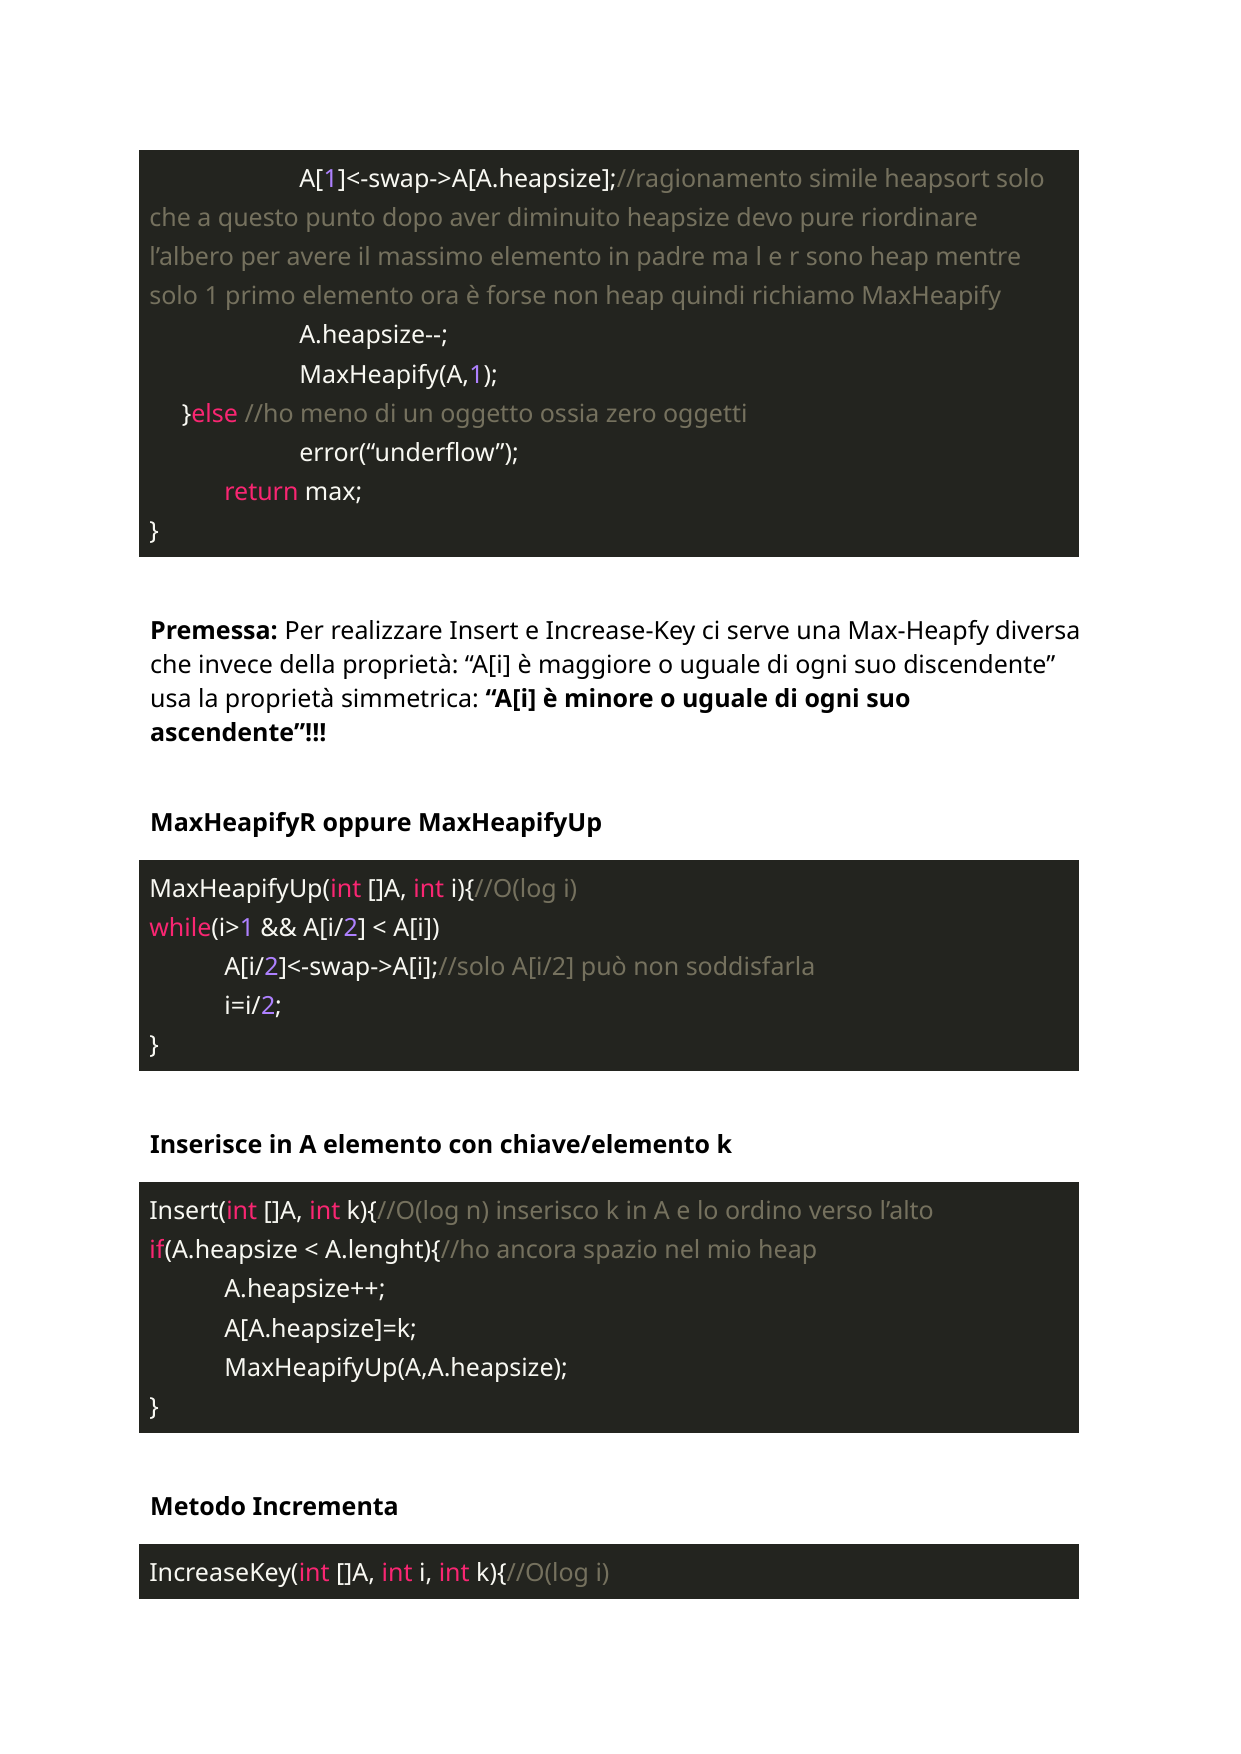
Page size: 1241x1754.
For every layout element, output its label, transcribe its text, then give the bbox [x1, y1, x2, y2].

table_header MaxHeapifyUp(int []A, int i){//O(log i) while(i>1 && A[i/2] < A[i]) A[i/2]<-swap->A[i];//solo A[i/2] può non soddisfarla i=i/2; } [139, 860, 1079, 1071]
table_header IncreaseKey(int []A, int i, int k){//O(log i) [139, 1544, 1079, 1599]
table_header Insert(int []A, int k){//O(log n) inserisco k in A e lo ordino verso l’alto if(A.heapsize < A.lenght){//ho ancora spazio nel mio heap A.heapsize++; A[A.heapsize]=k; MaxHeapifyUp(A,A.heapsize); } [139, 1182, 1079, 1433]
text Inserisce in A elemento con chiave/elemento k [150, 1127, 1090, 1161]
text MaxHeapifyR oppure MaxHeapifyUp [150, 804, 1090, 838]
table_header A[1]<-swap->A[A.heapsize];//ragionamento simile heapsort solo che a questo punto dopo aver diminuito heapsize devo pure riordinare l’albero per avere il massimo elemento in padre ma l e r sono heap mentre solo 1 primo elemento ora è forse non heap quindi richiamo MaxHeapify A.heapsize--; MaxHeapify(A,1); }else //ho meno di un oggetto ossia zero oggetti error(“underflow”); return max; } [139, 150, 1079, 557]
text Premessa: Per realizzare Insert e Increase-Key ci serve una Max-Heapfy diversa che invece della proprietà: “A[i] è maggiore o uguale di ogni suo discendente” usa la proprietà simmetrica: “A[i] è minore o uguale di ogni suo ascendente”!!! [150, 613, 1090, 749]
text Metodo Incrementa [150, 1488, 1090, 1522]
